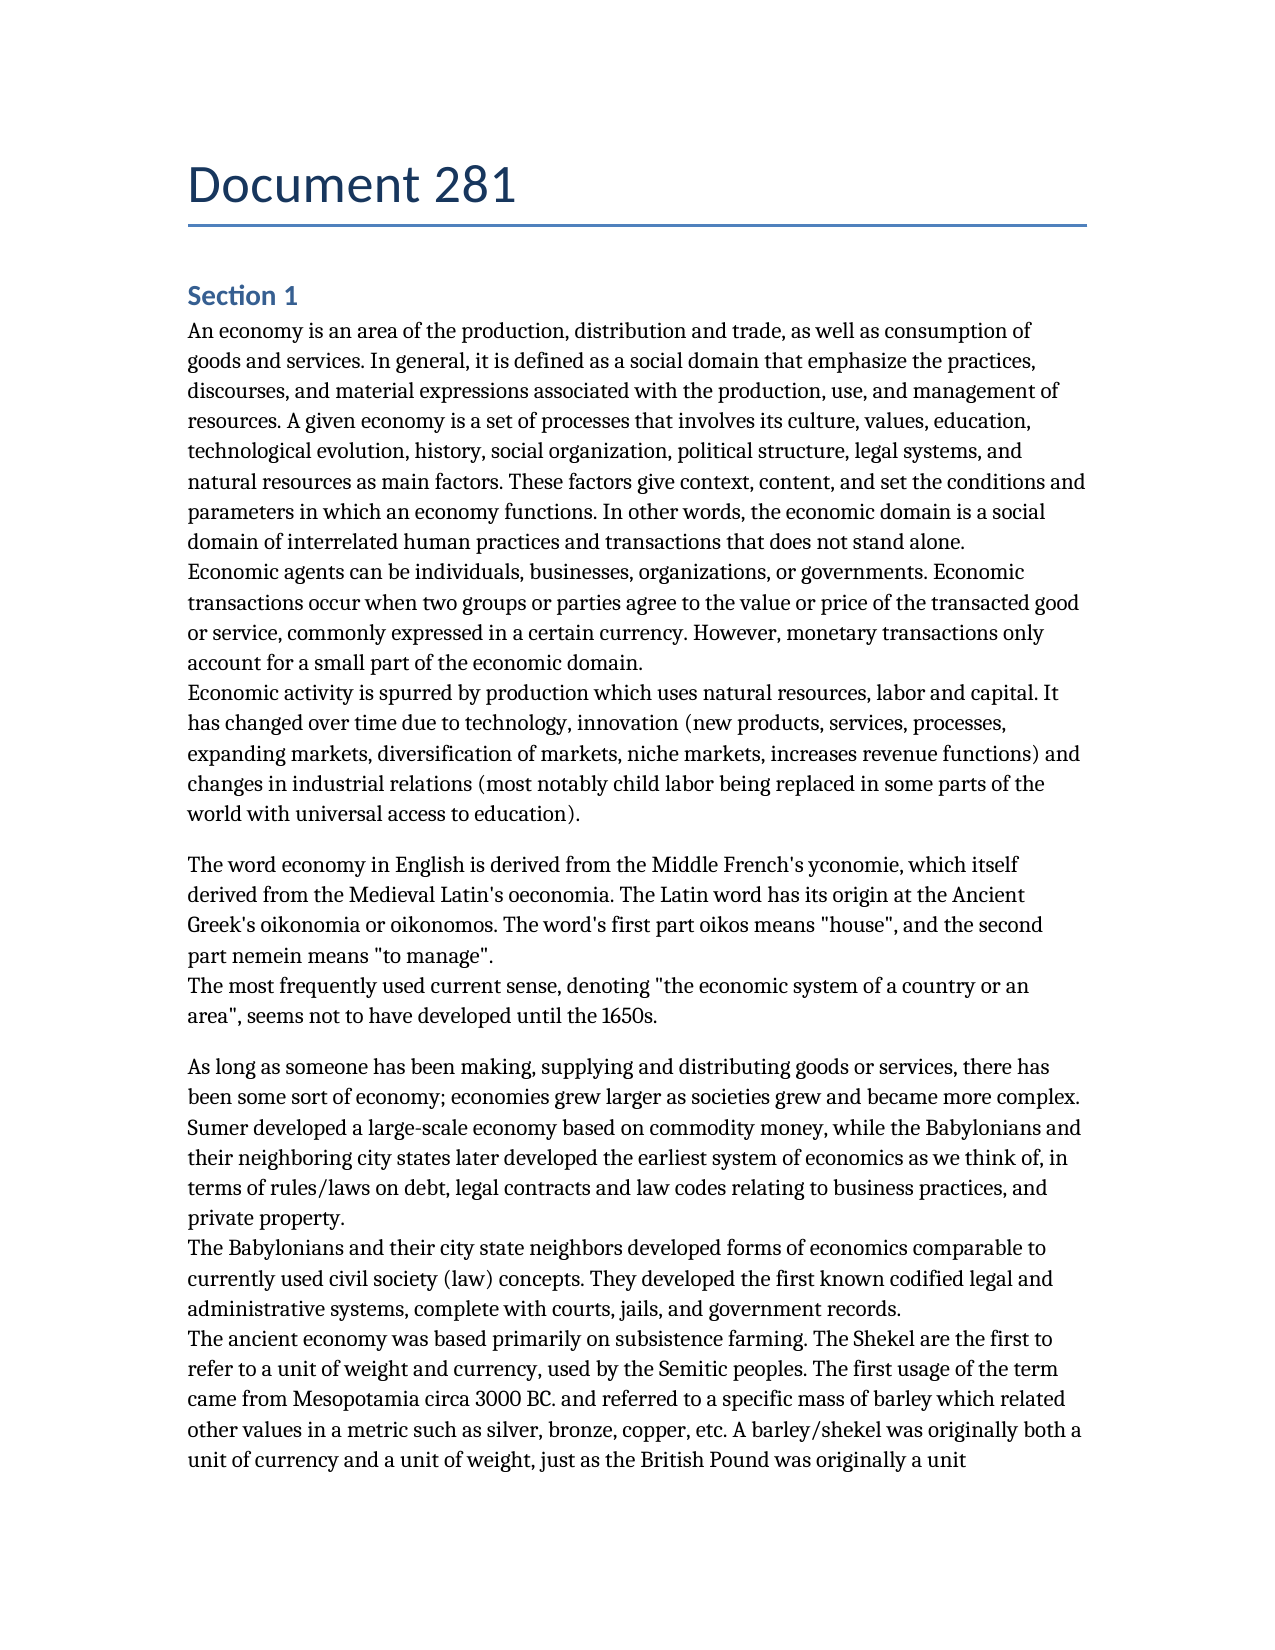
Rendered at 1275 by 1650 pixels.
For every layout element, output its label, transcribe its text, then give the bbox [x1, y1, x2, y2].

subtitle Section 1 [187, 277, 1087, 312]
text As long as someone has been making, supplying and distributing goods or services, there has been some sort of economy; economies grew larger as societies grew and became more complex. Sumer developed a large-scale economy based on commodity money, while the Babylonians and their neighboring city states later developed the earliest system of economics as we think of, in terms of rules/laws on debt, legal contracts and law codes relating to business practices, and private property. The Babylonians and their city state neighbors developed forms of economics comparable to currently used civil society (law) concepts. They developed the first known codified legal and administrative systems, complete with courts, jails, and government records. The ancient economy was based primarily on subsistence farming. The Shekel are the first to refer to a unit of weight and currency, used by the Semitic peoples. The first usage of the term came from Mesopotamia circa 3000 BC. and referred to a specific mass of barley which related other values in a metric such as silver, bronze, copper, etc. A barley/shekel was originally both a unit of currency and a unit of weight, just as the British Pound was originally a unit [187, 1054, 1087, 1473]
title Document 281 [187, 150, 1087, 227]
text An economy is an area of the production, distribution and trade, as well as consumption of goods and services. In general, it is defined as a social domain that emphasize the practices, discourses, and material expressions associated with the production, use, and management of resources. A given economy is a set of processes that involves its culture, values, education, technological evolution, history, social organization, political structure, legal systems, and natural resources as main factors. These factors give context, content, and set the conditions and parameters in which an economy functions. In other words, the economic domain is a social domain of interrelated human practices and transactions that does not stand alone. Economic agents can be individuals, businesses, organizations, or governments. Economic transactions occur when two groups or parties agree to the value or price of the transacted good or service, commonly expressed in a certain currency. However, monetary transactions only account for a small part of the economic domain. Economic activity is spurred by production which uses natural resources, labor and capital. It has changed over time due to technology, innovation (new products, services, processes, expanding markets, diversification of markets, niche markets, increases revenue functions) and changes in industrial relations (most notably child labor being replaced in some parts of the world with universal access to education). [187, 317, 1087, 827]
text The word economy in English is derived from the Middle French's yconomie, which itself derived from the Medieval Latin's oeconomia. The Latin word has its origin at the Ancient Greek's oikonomia or oikonomos. The word's first part oikos means "house", and the second part nemein means "to manage". The most frequently used current sense, denoting "the economic system of a country or an area", seems not to have developed until the 1650s. [187, 852, 1087, 1029]
